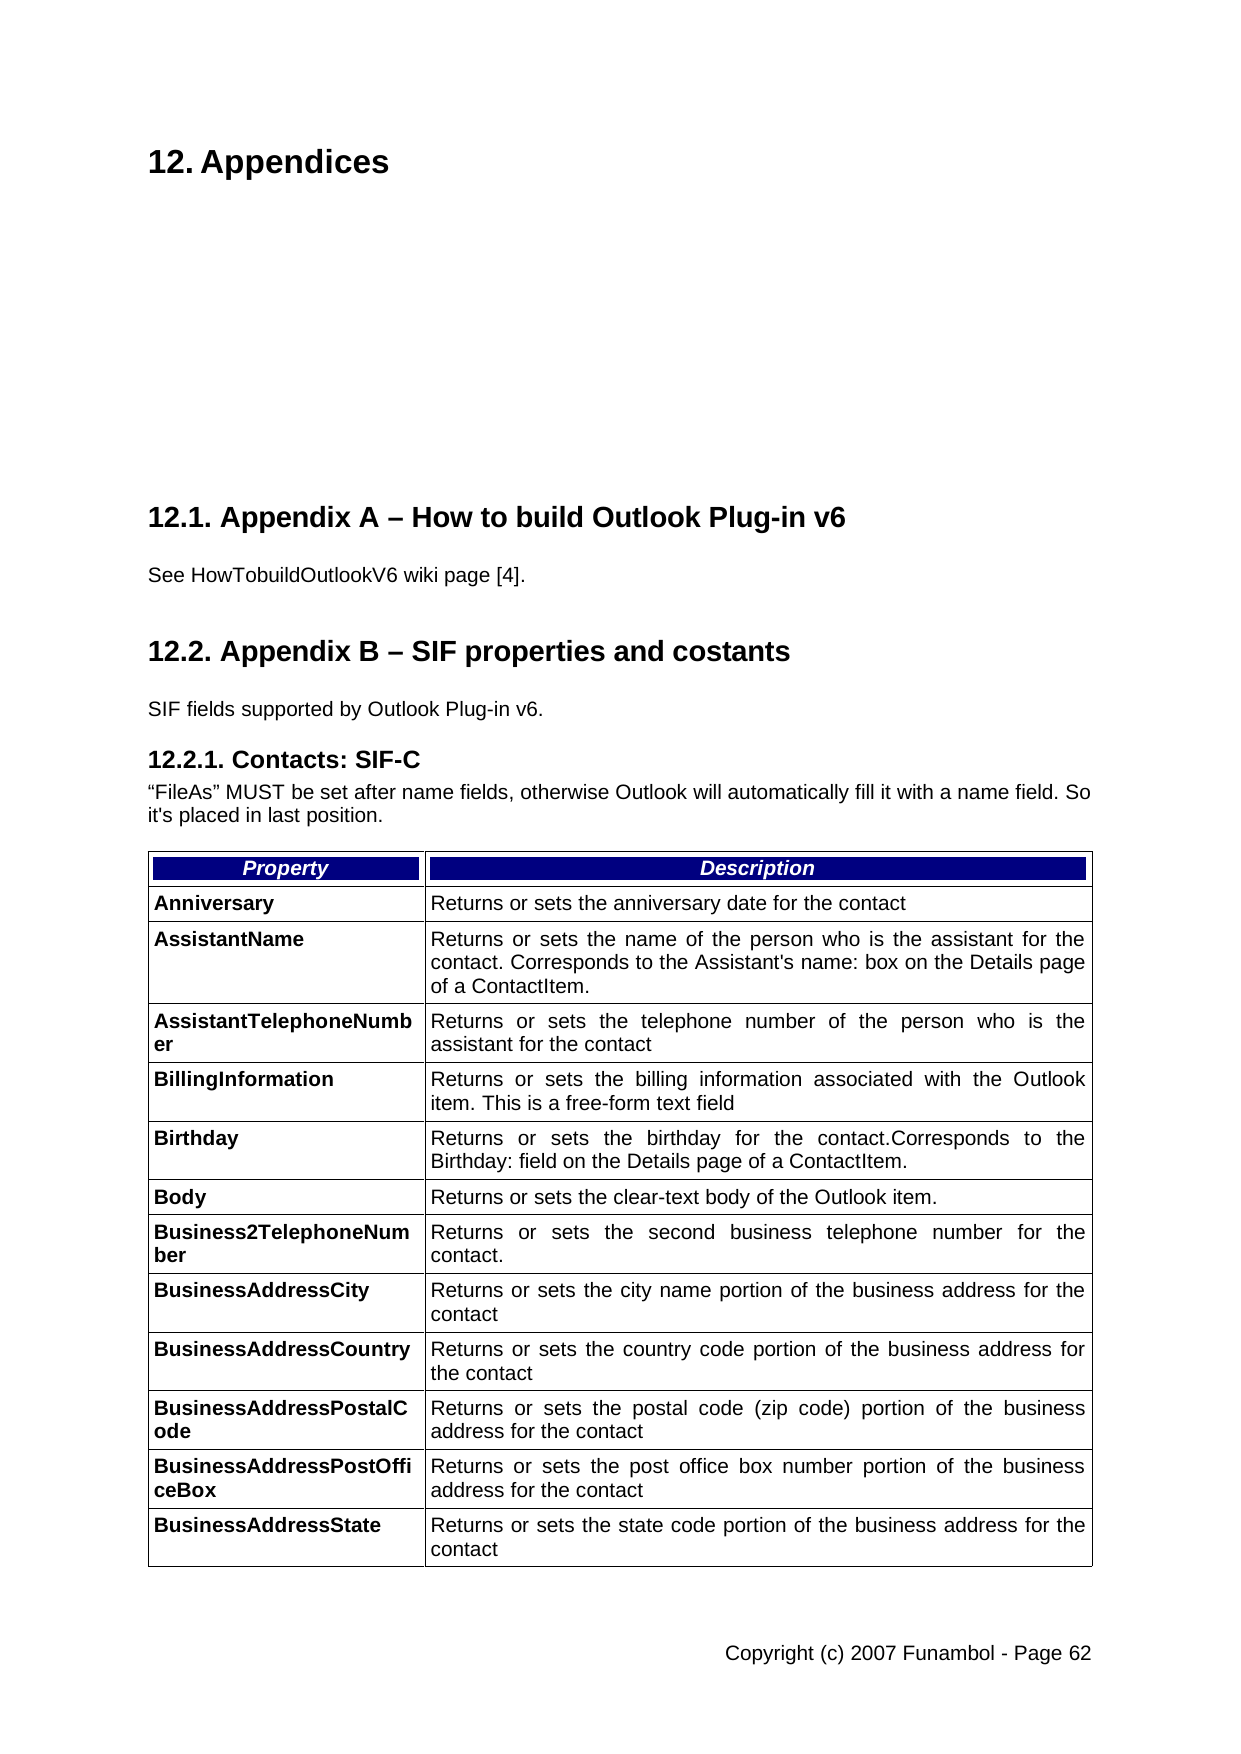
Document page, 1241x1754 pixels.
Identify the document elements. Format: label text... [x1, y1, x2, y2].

subtitle Appendix A – How to build Outlook Plug-in v6 [148, 501, 1093, 533]
table_cell Returns or sets the country code portion of the business address for the contact [426, 1333, 1092, 1390]
table_cell BusinessAddressCity [149, 1274, 424, 1332]
table_cell Returns or sets the billing information associated with the Outlook item. This is a free-form text field [426, 1063, 1092, 1121]
table_cell Returns or sets the state code portion of the business address for the contact [426, 1509, 1092, 1566]
subtitle Contacts: SIF-C [148, 746, 1093, 774]
table_cell Returns or sets the name of the person who is the assistant for the contact. Corresponds to the Assistant's name: box on the Details page of a ContactItem. [426, 922, 1092, 1003]
table_cell Anniversary [149, 887, 424, 921]
table_cell BusinessAddressPostOfficeBox [149, 1450, 424, 1508]
table_cell BillingInformation [149, 1063, 424, 1121]
table_cell AssistantName [149, 922, 424, 1003]
text SIF fields supported by Outlook Plug-in v6. [148, 697, 1093, 721]
table_cell Returns or sets the post office box number portion of the business address for the contact [426, 1450, 1092, 1508]
table_cell Returns or sets the telephone number of the person who is the assistant for the contact [426, 1004, 1092, 1062]
table_cell Returns or sets the postal code (zip code) portion of the business address for the contact [426, 1391, 1092, 1449]
table_header Property [149, 852, 424, 886]
table_cell Body [149, 1180, 424, 1214]
text “FileAs” MUST be set after name fields, otherwise Outlook will automatically fill it with a name field. So it's placed in last position. [148, 780, 1093, 827]
table_cell AssistantTelephoneNumber [149, 1004, 424, 1062]
table_cell BusinessAddressCountry [149, 1333, 424, 1390]
text See HowTobuildOutlookV6 wiki page [4]. [148, 563, 1093, 587]
table_cell Returns or sets the clear-text body of the Outlook item. [426, 1180, 1092, 1214]
table_cell Birthday [149, 1122, 424, 1179]
table_cell BusinessAddressPostalCode [149, 1391, 424, 1449]
table_cell Returns or sets the anniversary date for the contact [426, 887, 1092, 921]
table_cell Returns or sets the birthday for the contact.Corresponds to the Birthday: field on the Details page of a ContactItem. [426, 1122, 1092, 1179]
table_cell BusinessAddressState [149, 1509, 424, 1566]
subtitle Appendix B – SIF properties and costants [148, 635, 1093, 668]
subtitle Appendices [148, 143, 1093, 180]
table_cell Returns or sets the city name portion of the business address for the contact [426, 1274, 1092, 1332]
table_cell Business2TelephoneNumber [149, 1215, 424, 1273]
table_header Description [426, 852, 1092, 886]
table_cell Returns or sets the second business telephone number for the contact. [426, 1215, 1092, 1273]
